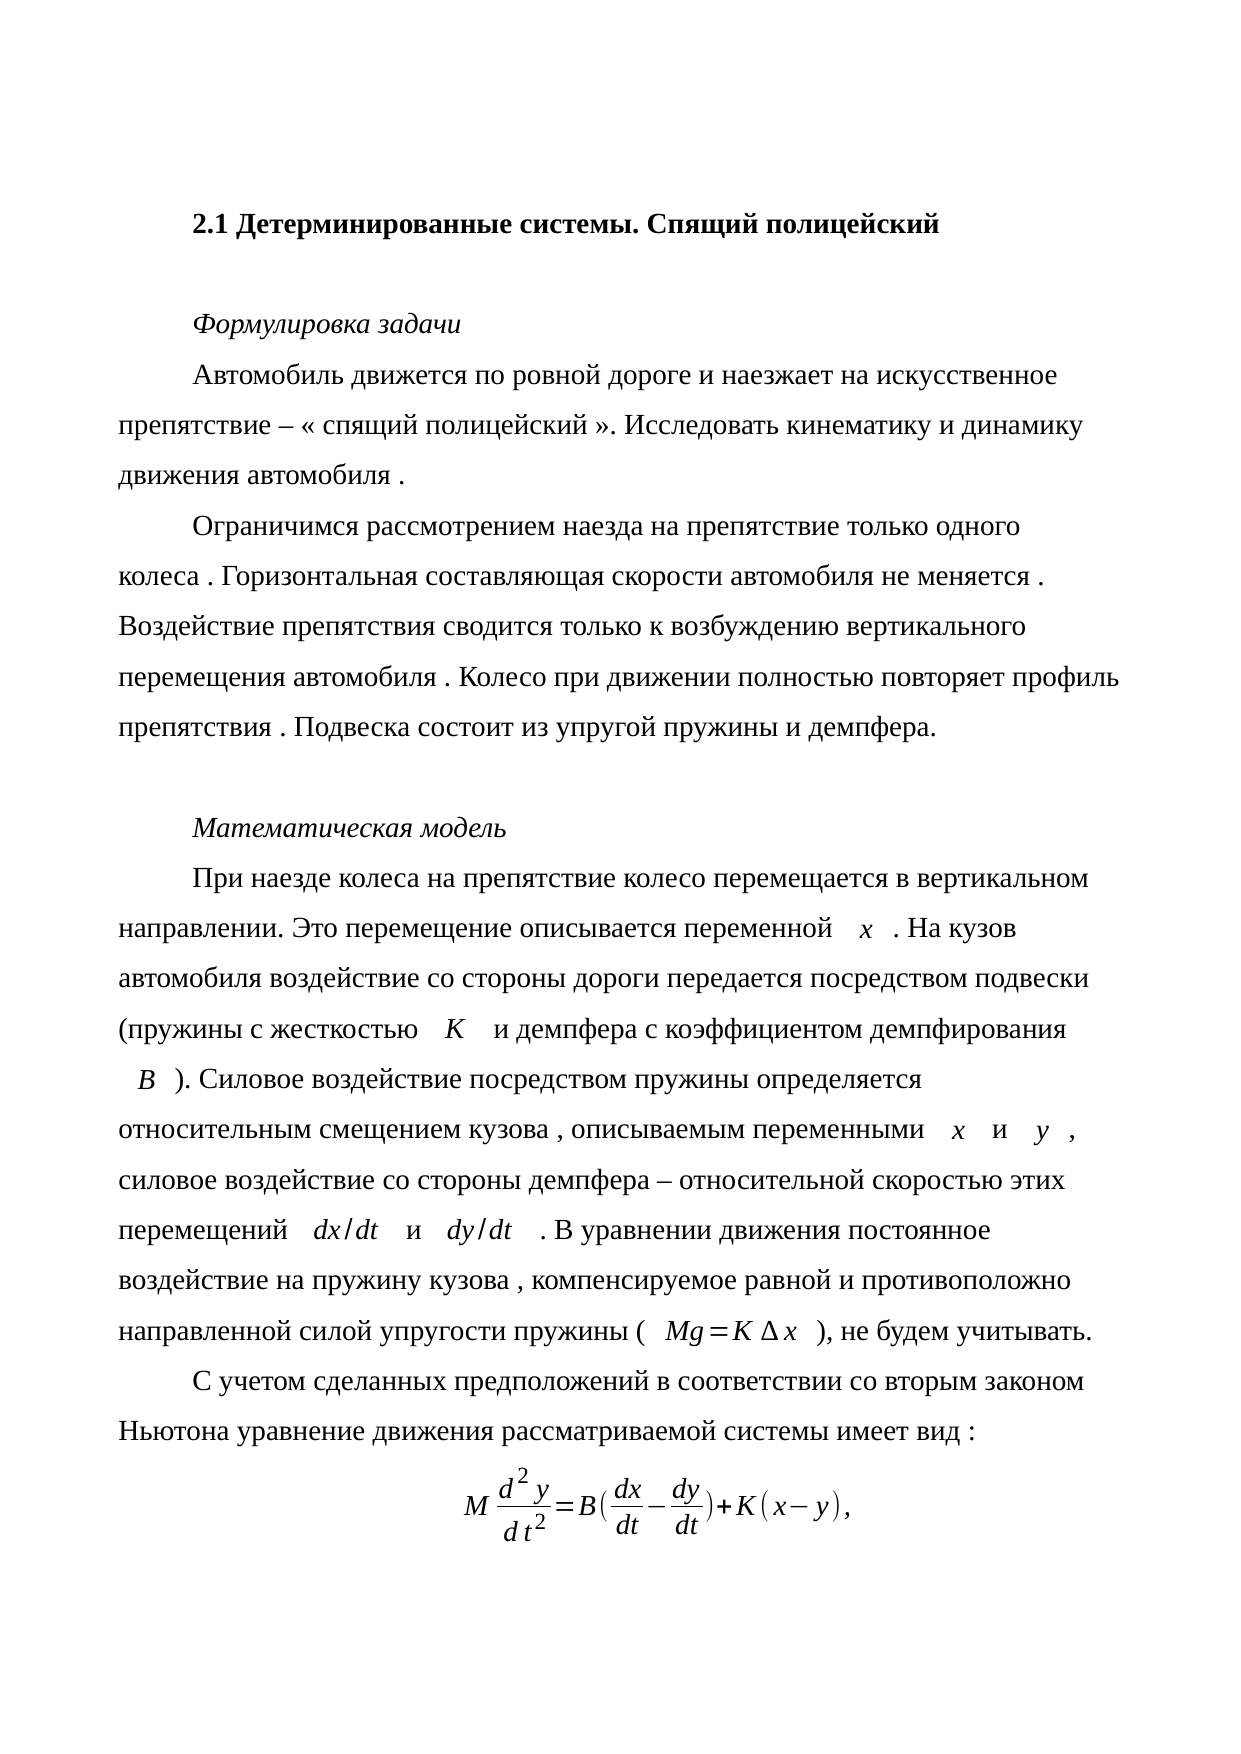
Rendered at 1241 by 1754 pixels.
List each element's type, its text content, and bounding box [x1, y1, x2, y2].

subtitle 2.1 Детерминированные системы. Спящий полицейский [118, 206, 1122, 239]
text Математическая модель [118, 810, 1122, 843]
text При наезде колеса на препятствие колесо перемещается в вертикальном направлении. Это перемещение описывается переменной . На кузов автомобиля воздействие со стороны дороги передается посредством подвески (пружины с жесткостью и демпфера с коэффициентом демпфирования ). Силовое воздействие посредством пружины определяется относительным смещением кузова , описываемым переменными и , силовое воздействие со стороны демпфера – относительной скоростью этих перемещений и . В уравнении движения постоянное воздействие на пружину кузова , компенсируемое равной и противоположно направленной силой упругости пружины (), не будем учитывать. [118, 860, 1122, 1346]
text Автомобиль движется по ровной дороге и наезжает на искусственное препятствие – « спящий полицейский ». Исследовать кинематику и динамику движения автомобиля . [118, 357, 1122, 491]
text С учетом сделанных предположений в соответствии со вторым законом Ньютона уравнение движения рассматриваемой системы имеет вид : [118, 1363, 1122, 1447]
text Ограничимся рассмотрением наезда на препятствие только одного колеса . Горизонтальная составляющая скорости автомобиля не меняется . Воздействие препятствия сводится только к возбуждению вертикального перемещения автомобиля . Колесо при движении полностью повторяет профиль препятствия . Подвеска состоит из упругой пружины и демпфера. [118, 508, 1122, 743]
text Формулировка задачи [118, 307, 1122, 340]
